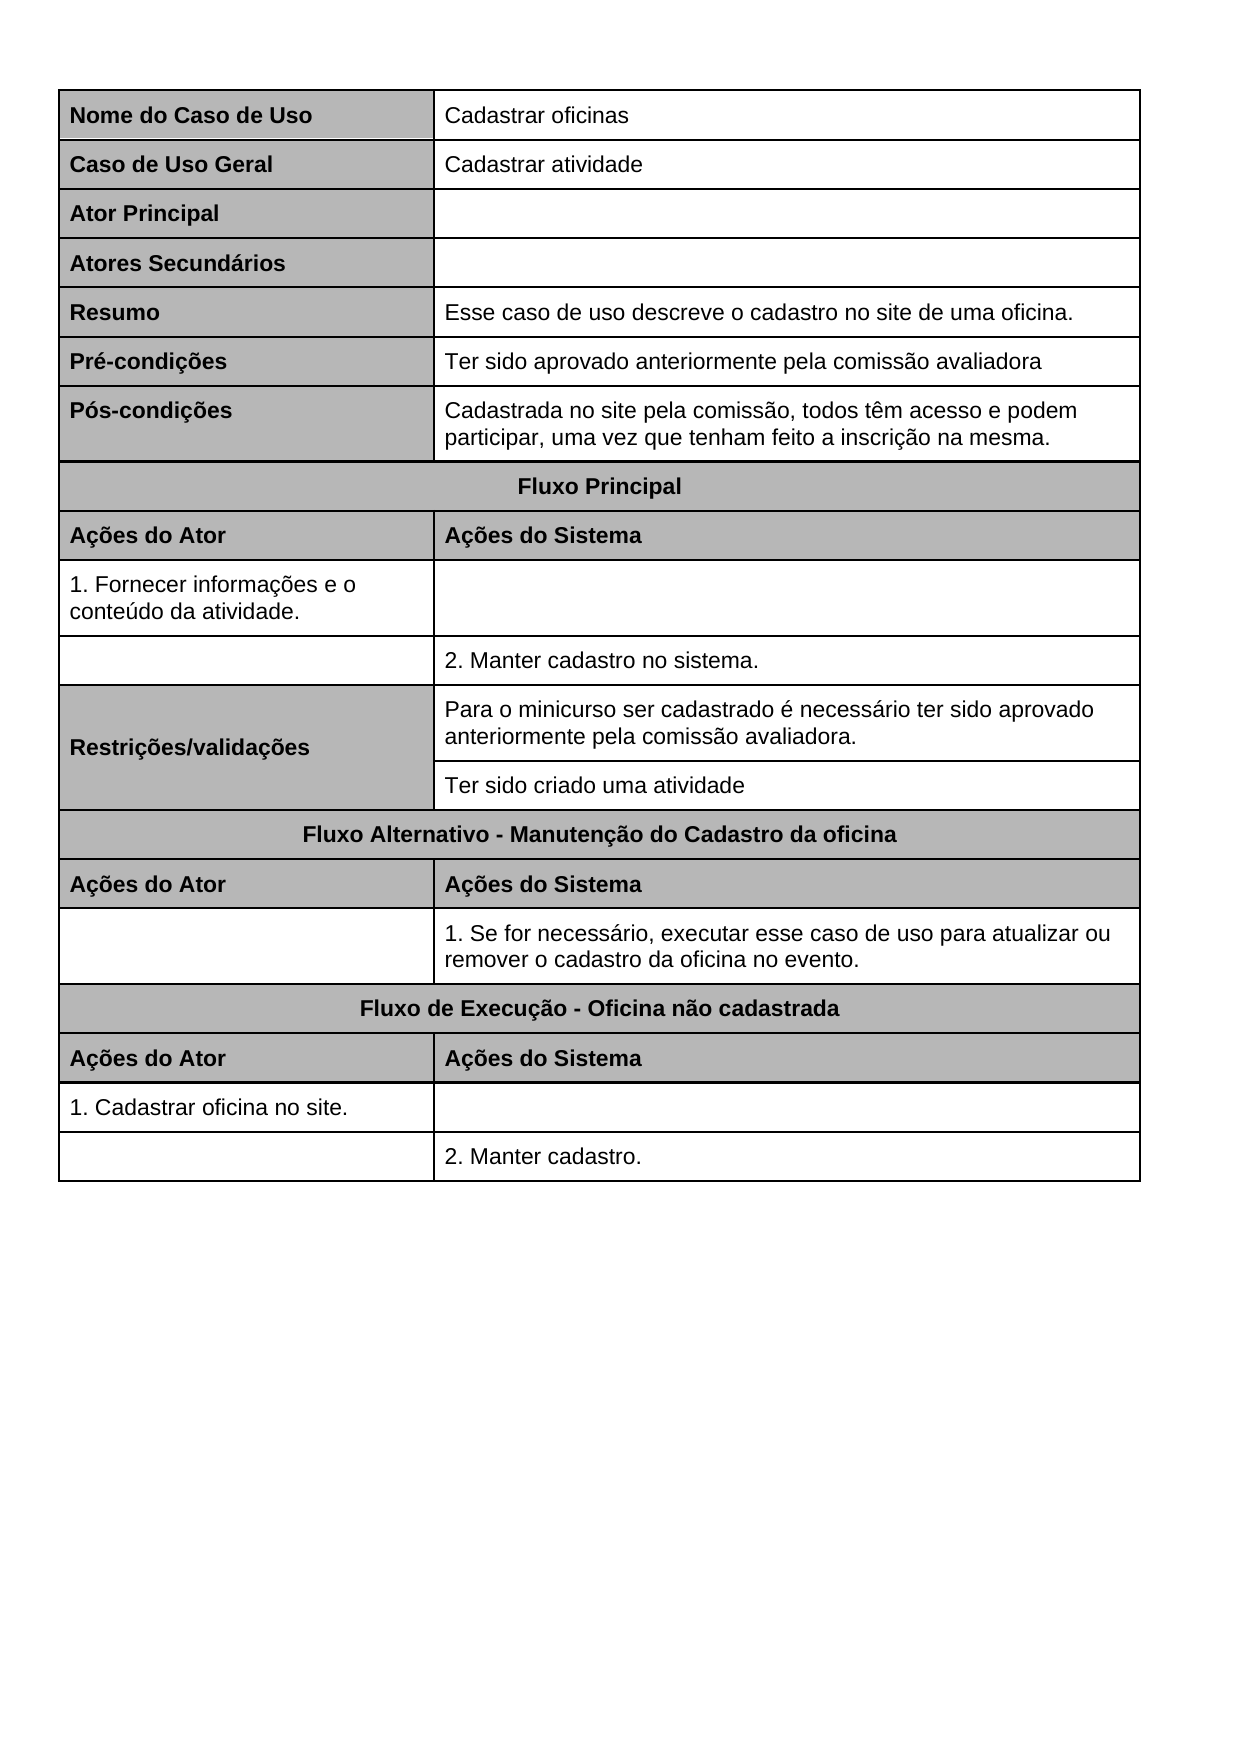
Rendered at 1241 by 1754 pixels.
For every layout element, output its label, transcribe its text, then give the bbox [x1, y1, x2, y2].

table_cell Cadastrada no site pela comissão, todos têm acesso e podem participar, uma vez que tenham feito a inscrição na mesma. [435, 387, 1139, 460]
table_cell 1. Fornecer informações e o conteúdo da atividade. [60, 561, 433, 634]
table_cell Ações do Sistema [435, 512, 1139, 559]
table_cell Ações do Ator [60, 860, 433, 907]
table_cell Fluxo Principal [60, 463, 1139, 510]
table_cell Restrições/validações [60, 686, 433, 809]
table_cell Fluxo Alternativo - Manutenção do Cadastro da oficina [60, 811, 1139, 858]
table_cell 1. Cadastrar oficina no site. [60, 1084, 433, 1131]
table_cell 1. Se for necessário, executar esse caso de uso para atualizar ou remover o cadastro da oficina no evento. [435, 909, 1139, 983]
table_cell [60, 637, 433, 684]
table_header Cadastrar oficinas [435, 91, 1139, 138]
table_cell Ações do Sistema [435, 1034, 1139, 1081]
table_cell Fluxo de Execução - Oficina não cadastrada [60, 985, 1139, 1032]
table_cell Para o minicurso ser cadastrado é necessário ter sido aprovado anteriormente pela comissão avaliadora. [435, 686, 1139, 759]
table_cell 2. Manter cadastro no sistema. [435, 637, 1139, 684]
table_cell Pós-condições [60, 387, 433, 460]
table_cell [435, 190, 1139, 237]
table_cell Ações do Ator [60, 1034, 433, 1081]
table_cell 2. Manter cadastro. [435, 1133, 1139, 1180]
table_cell Ações do Ator [60, 512, 433, 559]
table_cell [60, 1133, 433, 1180]
table_cell [435, 1084, 1139, 1131]
table_cell Ter sido aprovado anteriormente pela comissão avaliadora [435, 338, 1139, 385]
table_cell Pré-condições [60, 338, 433, 385]
table_cell Esse caso de uso descreve o cadastro no site de uma oficina. [435, 288, 1139, 336]
table_cell Cadastrar atividade [435, 141, 1139, 188]
table_cell Ações do Sistema [435, 860, 1139, 907]
table_cell [435, 561, 1139, 634]
table_cell Ter sido criado uma atividade [435, 762, 1139, 809]
table_cell Atores Secundários [60, 239, 433, 286]
table_cell [435, 239, 1139, 286]
table_cell Caso de Uso Geral [60, 141, 433, 188]
table_cell Ator Principal [60, 190, 433, 237]
table_header Nome do Caso de Uso [60, 91, 433, 138]
table_cell [60, 909, 433, 983]
table_cell Resumo [60, 288, 433, 336]
